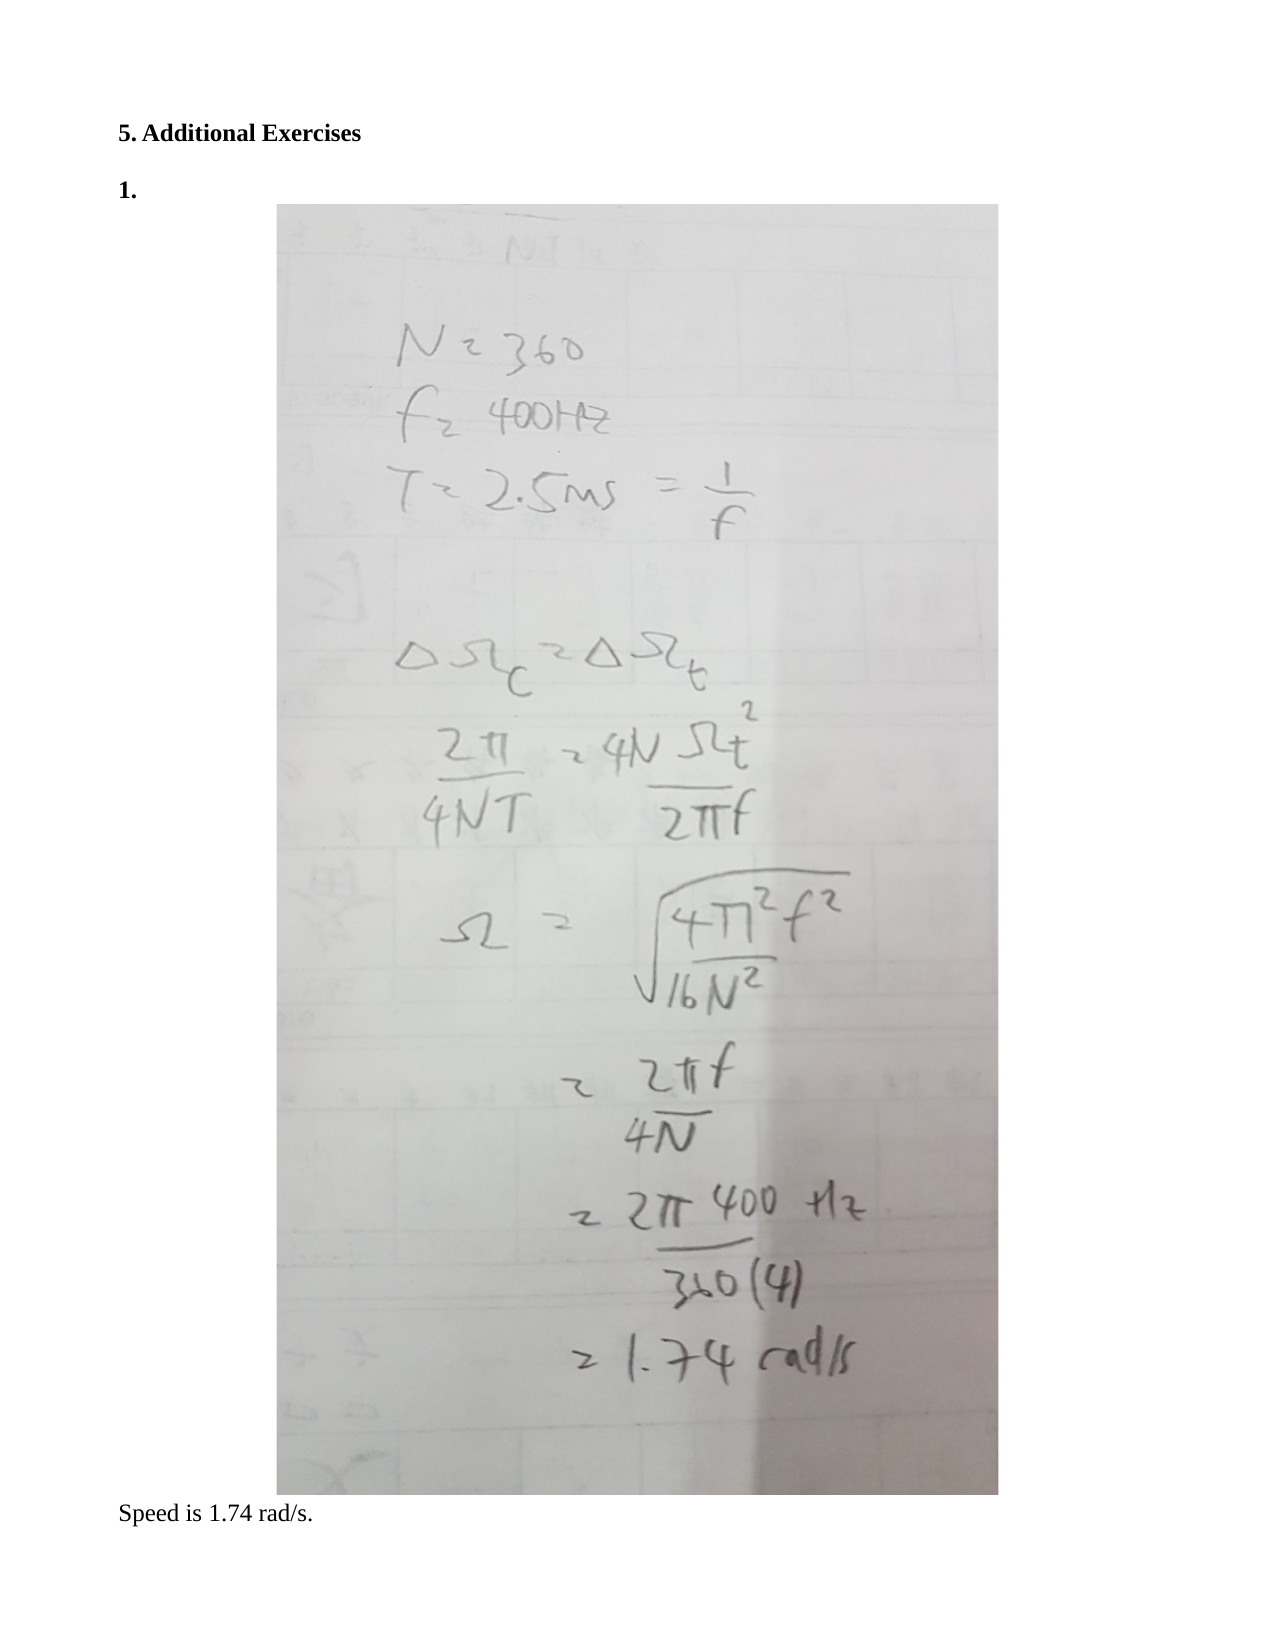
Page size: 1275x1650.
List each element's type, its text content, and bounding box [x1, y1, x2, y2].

text 1. [118, 176, 1157, 204]
text Speed is 1.74 rad/s. [118, 1498, 1157, 1527]
picture [276, 204, 999, 1495]
text 5. Additional Exercises [118, 118, 1157, 147]
